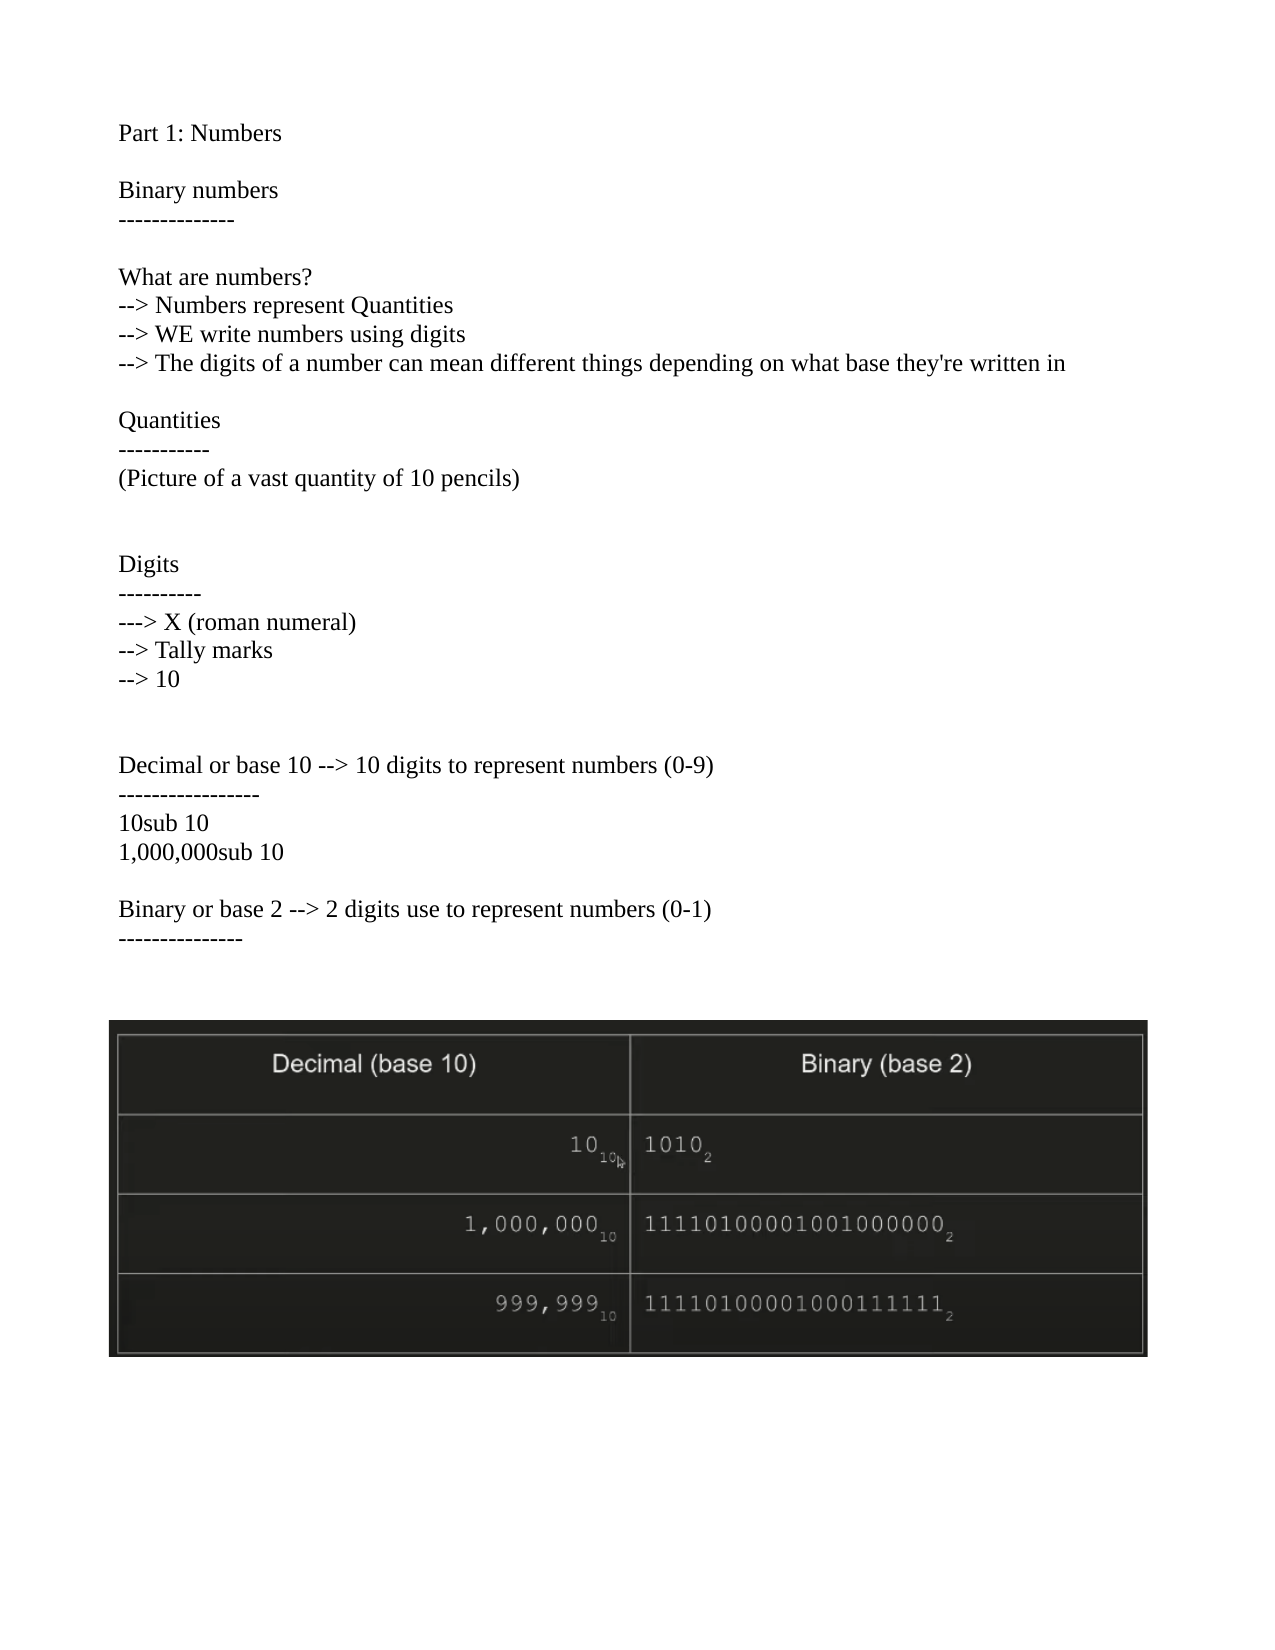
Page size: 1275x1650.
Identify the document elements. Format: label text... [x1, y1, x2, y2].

text Quantities [118, 406, 1157, 434]
text Binary numbers [118, 176, 1157, 204]
text Part 1: Numbers [118, 118, 1157, 147]
text --> 10 [118, 664, 1157, 693]
picture [108, 1020, 1148, 1357]
text --------------- [118, 923, 1157, 952]
text --> WE write numbers using digits [118, 319, 1157, 348]
text ---> X (roman numeral) [118, 607, 1157, 636]
text ----------------- [118, 779, 1157, 808]
text -------------- [118, 204, 1157, 233]
text --> Numbers represent Quantities [118, 291, 1157, 319]
text --> The digits of a number can mean different things depending on what base they're written in [118, 348, 1157, 377]
text ----------- [118, 434, 1157, 463]
text 1,000,000sub 10 [118, 837, 1157, 866]
text --> Tally marks [118, 636, 1157, 664]
text Binary or base 2 --> 2 digits use to represent numbers (0-1) [118, 894, 1157, 923]
text ---------- [118, 578, 1157, 607]
text What are numbers? [118, 262, 1157, 291]
text Digits [118, 549, 1157, 578]
text (Picture of a vast quantity of 10 pencils) [118, 463, 1157, 492]
text Decimal or base 10 --> 10 digits to represent numbers (0-9) [118, 751, 1157, 779]
text 10sub 10 [118, 808, 1157, 837]
